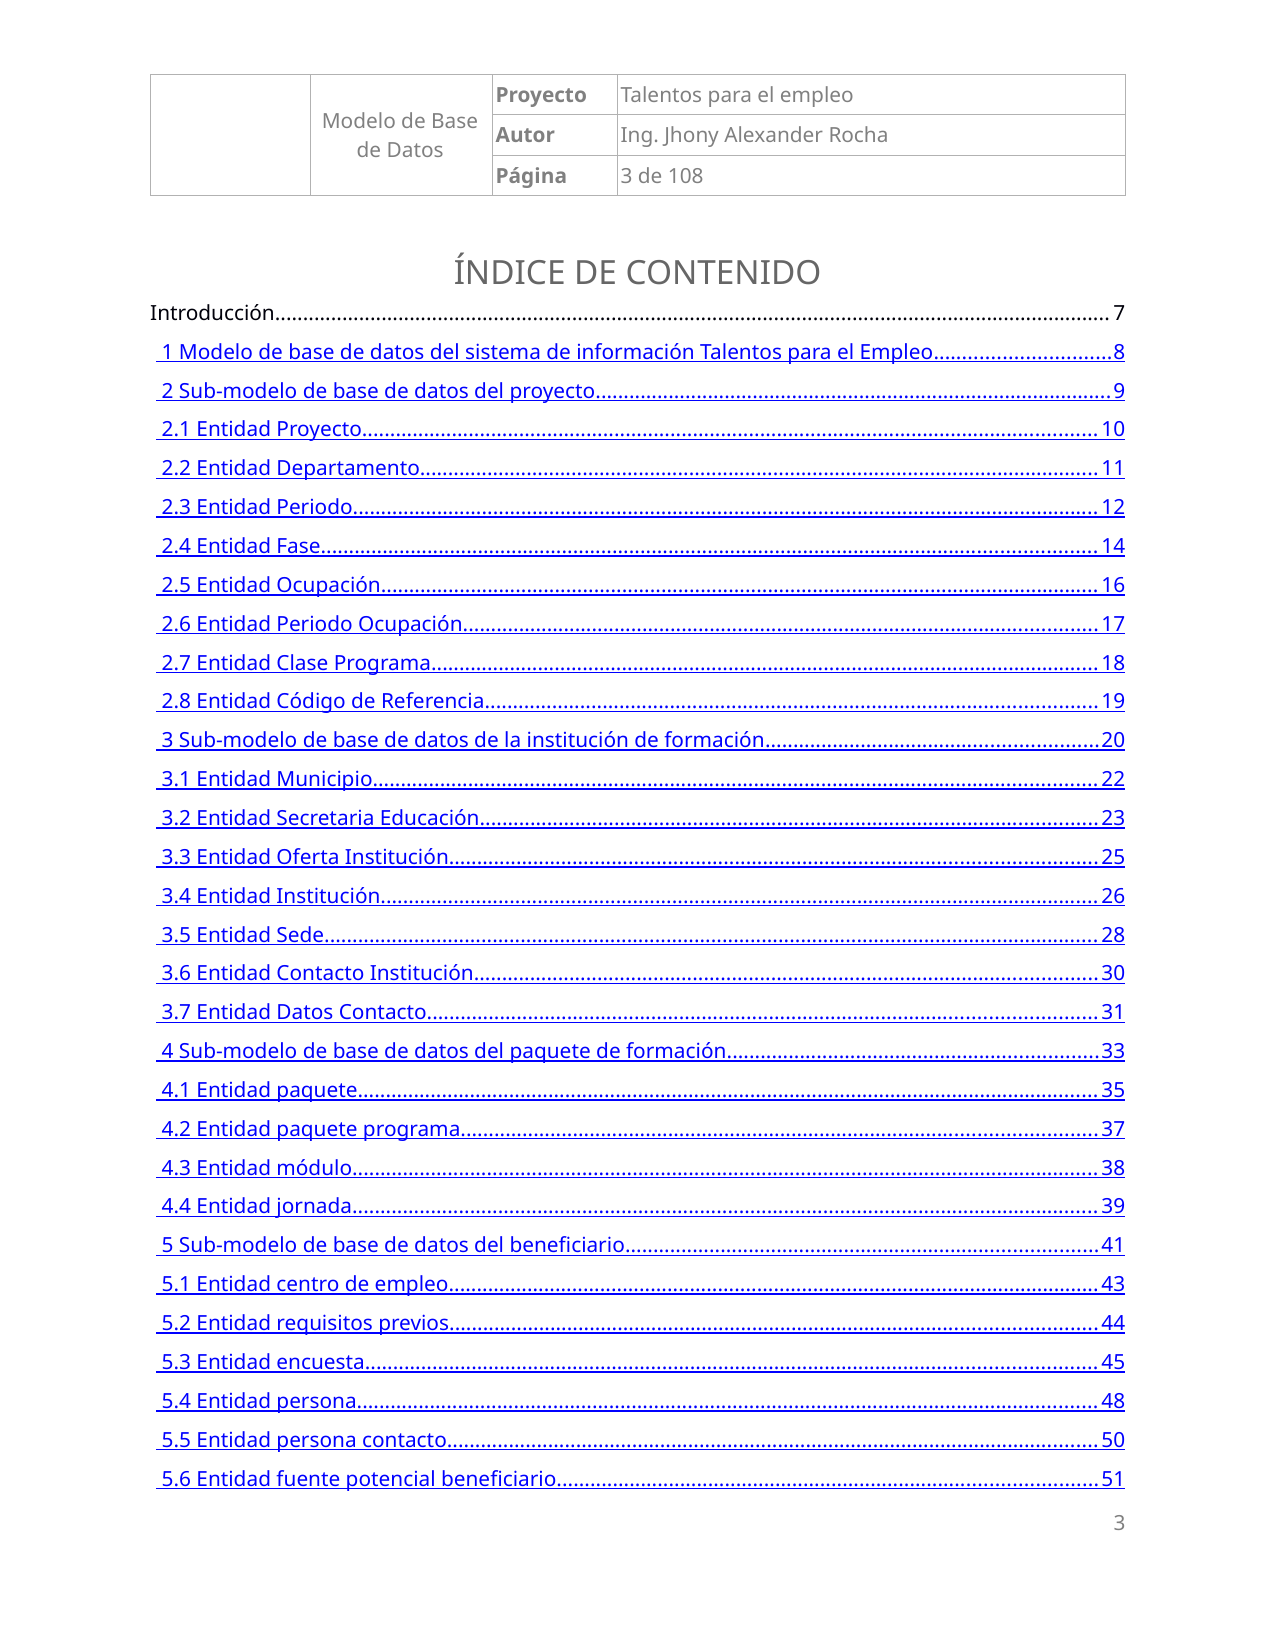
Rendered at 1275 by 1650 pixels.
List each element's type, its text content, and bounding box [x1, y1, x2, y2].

text 5.3 Entidad encuesta 45 [156, 1347, 1125, 1371]
text Introducción 7 [150, 298, 1125, 326]
text 3.4 Entidad Institución 26 [156, 881, 1125, 905]
text 3.3 Entidad Oferta Institución 25 [156, 842, 1125, 866]
text 2 Sub-modelo de base de datos del proyecto 9 [156, 376, 1125, 400]
text 4.1 Entidad paquete 35 [156, 1075, 1125, 1099]
text 4.3 Entidad módulo 38 [156, 1153, 1125, 1177]
text 3.2 Entidad Secretaria Educación 23 [156, 803, 1125, 827]
text 2.8 Entidad Código de Referencia 19 [156, 687, 1125, 711]
text 2.6 Entidad Periodo Ocupación 17 [156, 609, 1125, 633]
text 2.1 Entidad Proyecto 10 [156, 414, 1125, 439]
text 4.2 Entidad paquete programa 37 [156, 1114, 1125, 1138]
text 3.1 Entidad Municipio 22 [156, 764, 1125, 788]
text 3.6 Entidad Contacto Institución 30 [156, 958, 1125, 983]
text 4.4 Entidad jornada 39 [156, 1192, 1125, 1216]
text 5.2 Entidad requisitos previos 44 [156, 1308, 1125, 1332]
text 4 Sub-modelo de base de datos del paquete de formación 33 [156, 1036, 1125, 1060]
text 2.2 Entidad Departamento 11 [156, 453, 1125, 478]
text 3.7 Entidad Datos Contacto 31 [156, 997, 1125, 1022]
text 5.6 Entidad fuente potencial beneficiario 51 [156, 1464, 1125, 1488]
text 5 Sub-modelo de base de datos del beneficiario 41 [156, 1231, 1125, 1255]
text 3 Sub-modelo de base de datos de la institución de formación 20 [156, 725, 1125, 749]
text 5.5 Entidad persona contacto 50 [156, 1425, 1125, 1449]
text 2.4 Entidad Fase 14 [156, 531, 1125, 555]
text 2.7 Entidad Clase Programa 18 [156, 648, 1125, 672]
text 5.4 Entidad persona 48 [156, 1386, 1125, 1410]
text 1 Modelo de base de datos del sistema de información Talentos para el Empleo 8 [156, 337, 1125, 361]
text 3.5 Entidad Sede 28 [156, 920, 1125, 944]
text 5.1 Entidad centro de empleo 43 [156, 1269, 1125, 1293]
subtitle Índice de Contenido [150, 249, 1125, 294]
text 2.5 Entidad Ocupación 16 [156, 570, 1125, 594]
text 2.3 Entidad Periodo 12 [156, 492, 1125, 516]
